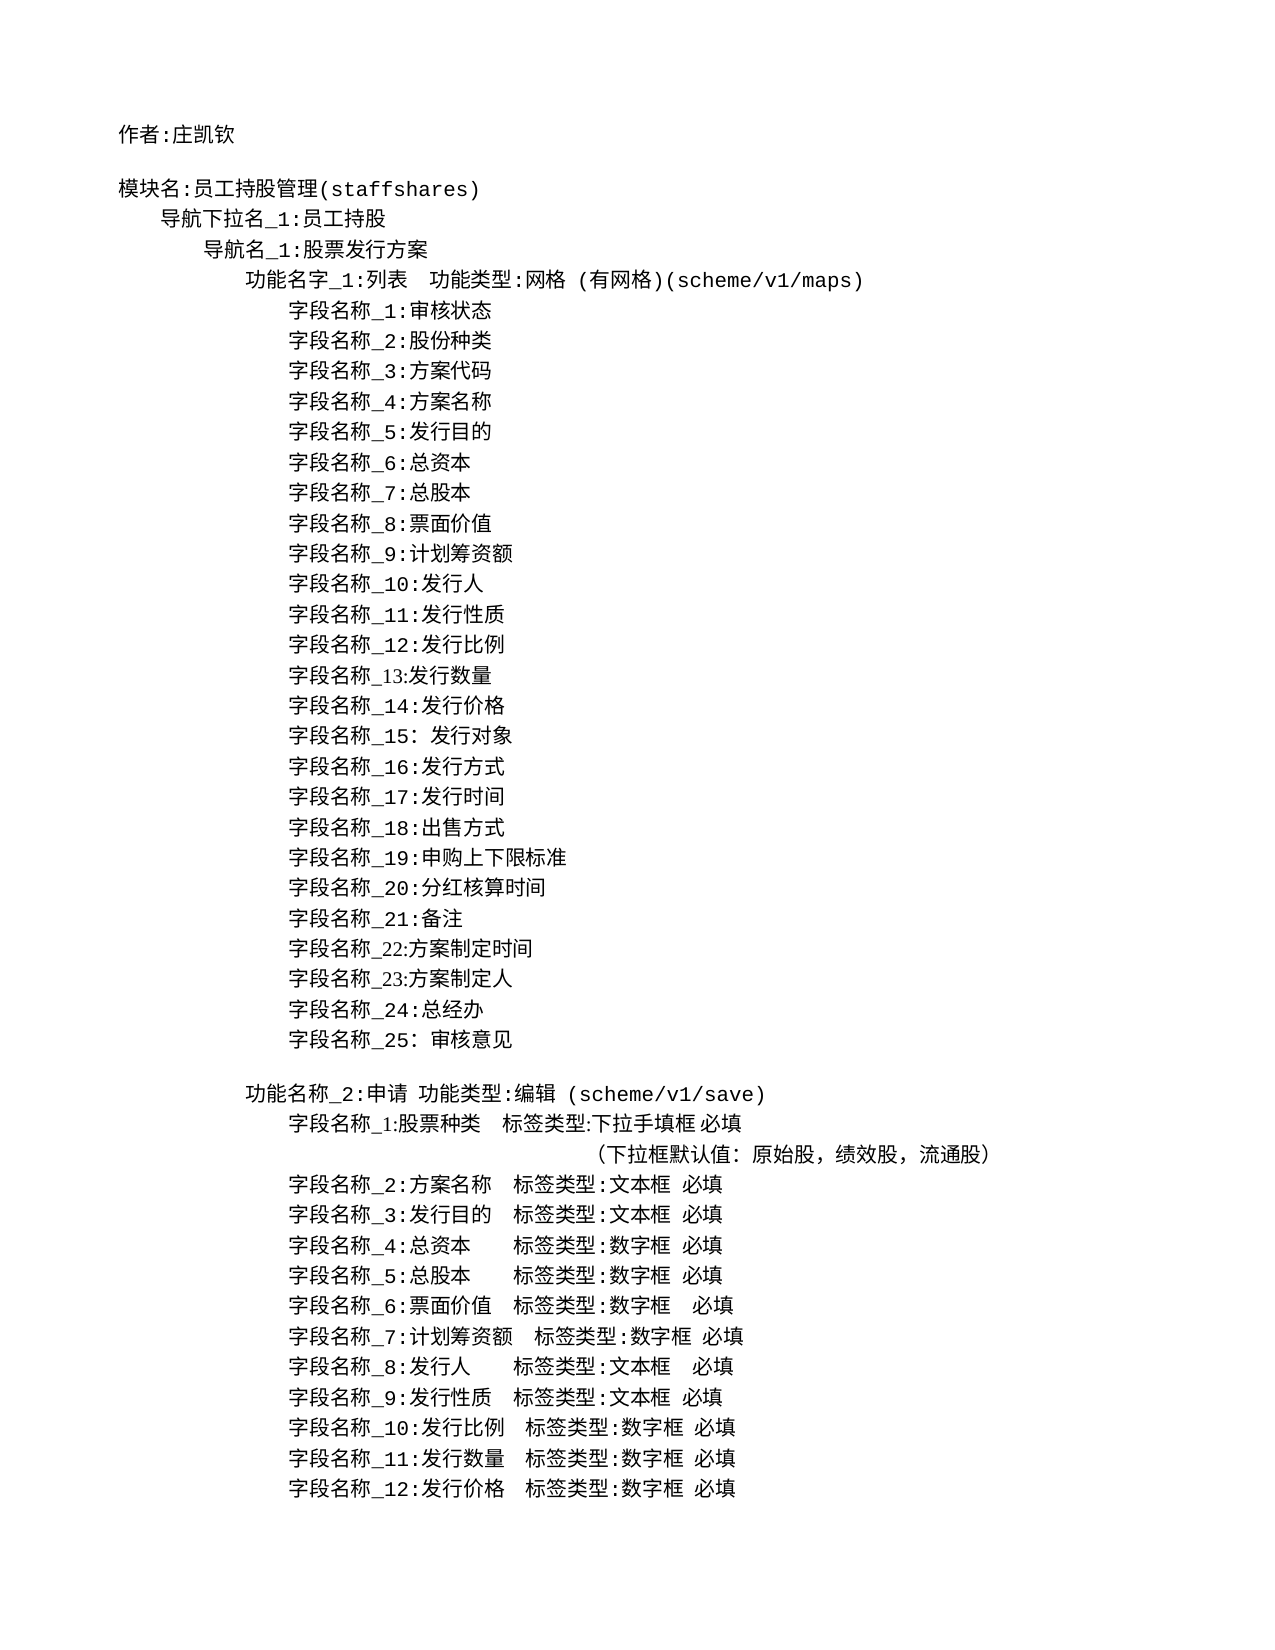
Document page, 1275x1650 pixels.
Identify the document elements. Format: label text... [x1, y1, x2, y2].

text 字段名称_8:票面价值 [118, 507, 1157, 537]
text 功能名称_2:申请 功能类型:编辑 (scheme/v1/save) [118, 1077, 1157, 1108]
text 字段名称_6:总资本 [118, 446, 1157, 476]
text 字段名称_11:发行性质 [118, 598, 1157, 628]
text 模块名:员工持股管理(staffshares) [118, 172, 1157, 203]
text （下拉框默认值：原始股，绩效股，流通股） [118, 1138, 1157, 1168]
text 作者:庄凯钦 [118, 118, 1157, 148]
text 字段名称_7:总股本 [118, 476, 1157, 507]
text 字段名称_2:方案名称 标签类型:文本框 必填 [118, 1168, 1157, 1198]
text 字段名称_10:发行比例 标签类型:数字框 必填 [118, 1411, 1157, 1442]
text 字段名称_1:审核状态 [118, 294, 1157, 324]
text 字段名称_15：发行对象 [118, 719, 1157, 750]
text 字段名称_17:发行时间 [118, 780, 1157, 811]
text 字段名称_22:方案制定时间 [118, 932, 1157, 963]
text 字段名称_16:发行方式 [118, 750, 1157, 780]
text 功能名字_1:列表 功能类型:网格 (有网格)(scheme/v1/maps) [118, 263, 1157, 294]
text 字段名称_5:发行目的 [118, 416, 1157, 446]
text 字段名称_4:方案名称 [118, 385, 1157, 416]
text 导航下拉名_1:员工持股 [118, 203, 1157, 233]
text 字段名称_8:发行人 标签类型:文本框 必填 [118, 1351, 1157, 1381]
text 字段名称_24:总经办 [118, 993, 1157, 1023]
text 字段名称_7:计划筹资额 标签类型:数字框 必填 [118, 1320, 1157, 1351]
text 字段名称_19:申购上下限标准 [118, 841, 1157, 872]
text 导航名_1:股票发行方案 [118, 233, 1157, 263]
text 字段名称_6:票面价值 标签类型:数字框 必填 [118, 1290, 1157, 1320]
text 字段名称_18:出售方式 [118, 811, 1157, 841]
text 字段名称_9:发行性质 标签类型:文本框 必填 [118, 1381, 1157, 1411]
text 字段名称_14:发行价格 [118, 689, 1157, 719]
text 字段名称_3:方案代码 [118, 355, 1157, 385]
text 字段名称_1:股票种类 标签类型:下拉手填框 必填 [118, 1108, 1157, 1138]
text 字段名称_2:股份种类 [118, 324, 1157, 355]
text 字段名称_10:发行人 [118, 568, 1157, 598]
text 字段名称_25：审核意见 [118, 1023, 1157, 1054]
text 字段名称_3:发行目的 标签类型:文本框 必填 [118, 1198, 1157, 1229]
text 字段名称_4:总资本 标签类型:数字框 必填 [118, 1229, 1157, 1259]
text 字段名称_11:发行数量 标签类型:数字框 必填 [118, 1442, 1157, 1472]
text 字段名称_5:总股本 标签类型:数字框 必填 [118, 1259, 1157, 1290]
text 字段名称_12:发行比例 [118, 628, 1157, 659]
text 字段名称_20:分红核算时间 [118, 872, 1157, 902]
text 字段名称_13:发行数量 [118, 659, 1157, 689]
text 字段名称_21:备注 [118, 902, 1157, 932]
text 字段名称_12:发行价格 标签类型:数字框 必填 [118, 1472, 1157, 1503]
text 字段名称_9:计划筹资额 [118, 537, 1157, 568]
text 字段名称_23:方案制定人 [118, 963, 1157, 993]
